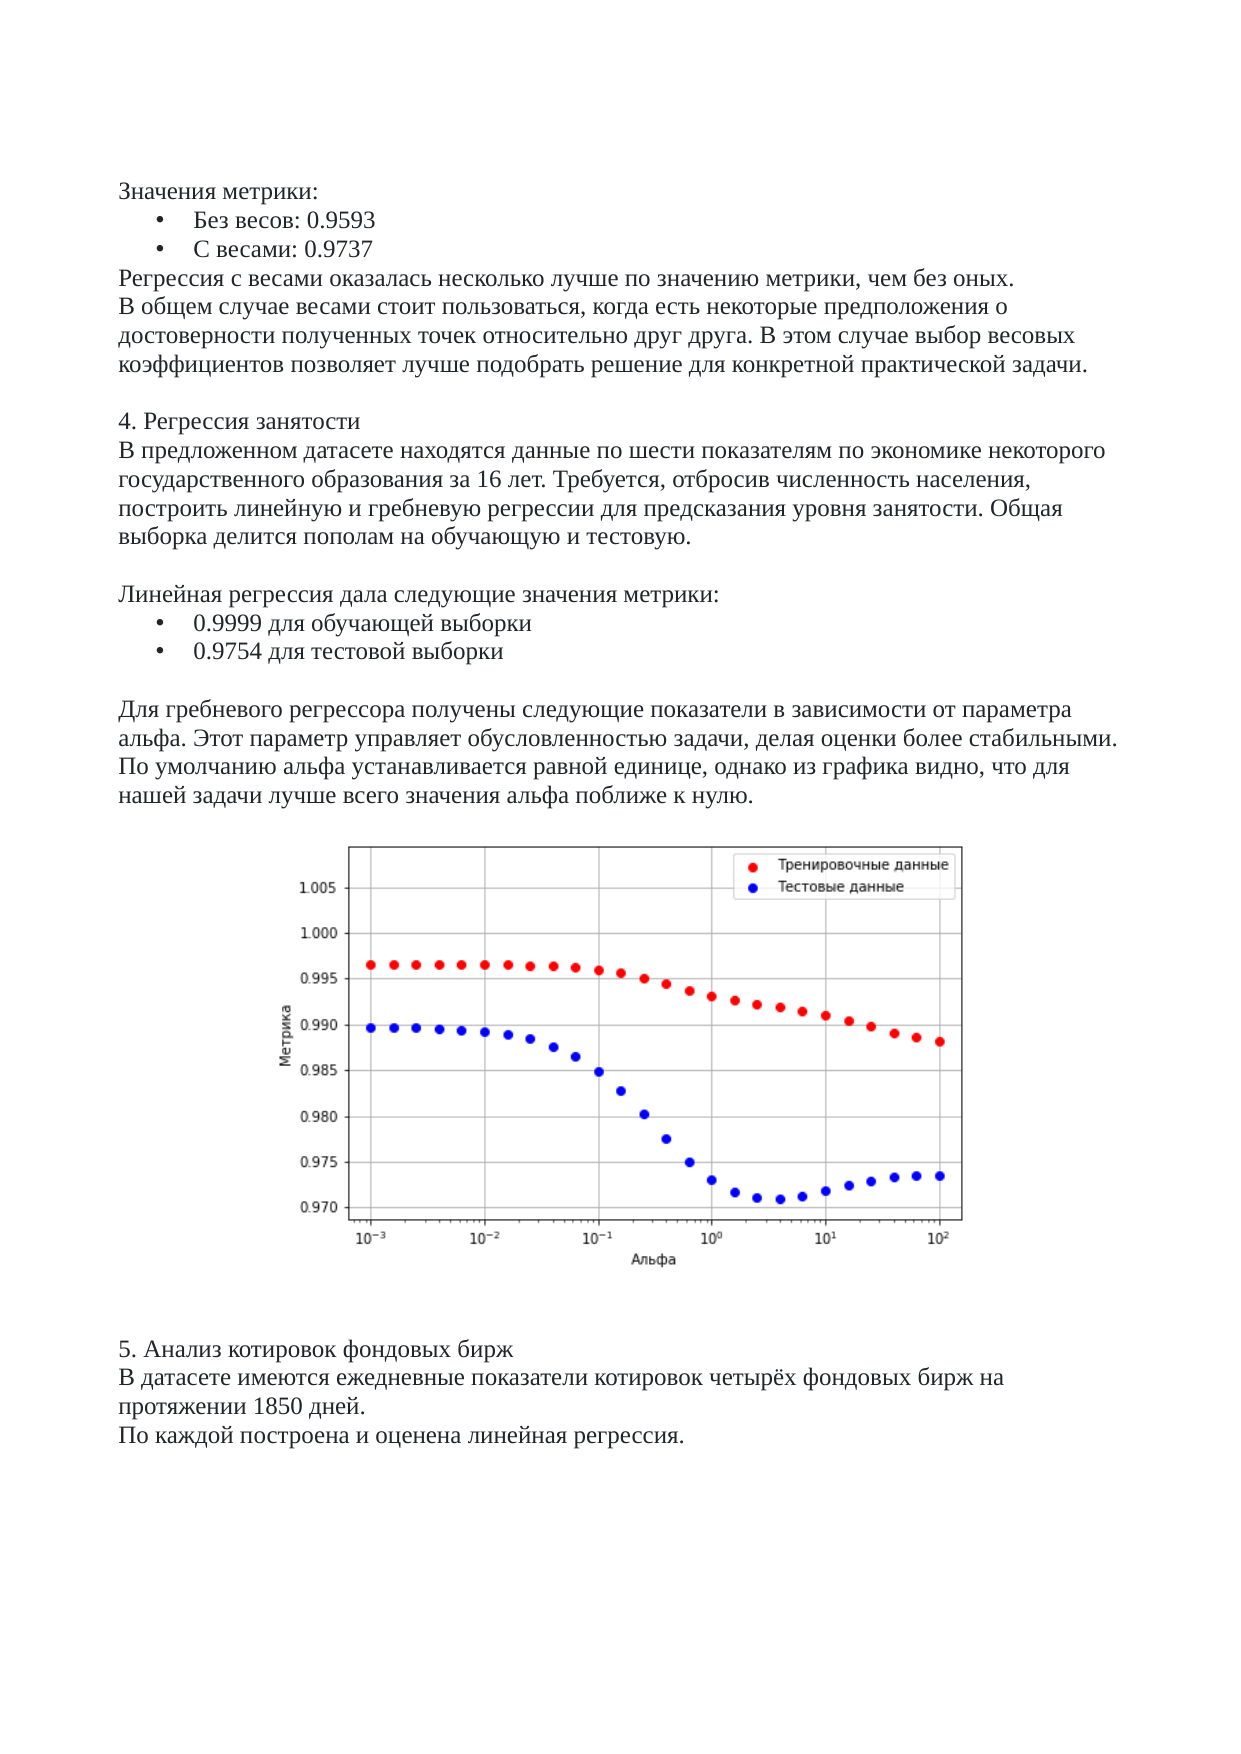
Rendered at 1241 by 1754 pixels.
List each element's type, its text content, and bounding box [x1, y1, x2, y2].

text По умолчанию альфа устанавливается равной единице, однако из графика видно, что для нашей задачи лучше всего значения альфа поближе к нулю. [118, 751, 1122, 809]
text 4. Регрессия занятости [118, 406, 1122, 435]
text В общем случае весами стоит пользоваться, когда есть некоторые предположения о достоверности полученных точек относительно друг друга. В этом случае выбор весовых коэффициентов позволяет лучше подобрать решение для конкретной практической задачи. [118, 291, 1122, 378]
text Для гребневого регрессора получены следующие показатели в зависимости от параметра альфа. Этот параметр управляет обусловленностью задачи, делая оценки более стабильными. [118, 694, 1122, 751]
text В предложенном датасете находятся данные по шести показателям по экономике некоторого государственного образования за 16 лет. Требуется, отбросив численность населения, построить линейную и гребневую регрессии для предсказания уровня занятости. Общая выборка делится пополам на обучающую и тестовую. [118, 435, 1122, 550]
list Без весов: 0.9593 [156, 205, 1122, 234]
text 5. Анализ котировок фондовых бирж [118, 1334, 1122, 1362]
text В датасете имеются ежедневные показатели котировок четырёх фондовых бирж на протяжении 1850 дней. [118, 1362, 1122, 1420]
text Значения метрики: [118, 176, 1122, 205]
list 0.9999 для обучающей выборки [156, 608, 1122, 636]
list 0.9754 для тестовой выборки [156, 636, 1122, 665]
text По каждой построена и оценена линейная регрессия. [118, 1420, 1122, 1449]
list С весами: 0.9737 [156, 234, 1122, 263]
picture [270, 837, 970, 1277]
text Линейная регрессия дала следующие значения метрики: [118, 579, 1122, 608]
text Регрессия с весами оказалась несколько лучше по значению метрики, чем без оных. [118, 263, 1122, 291]
